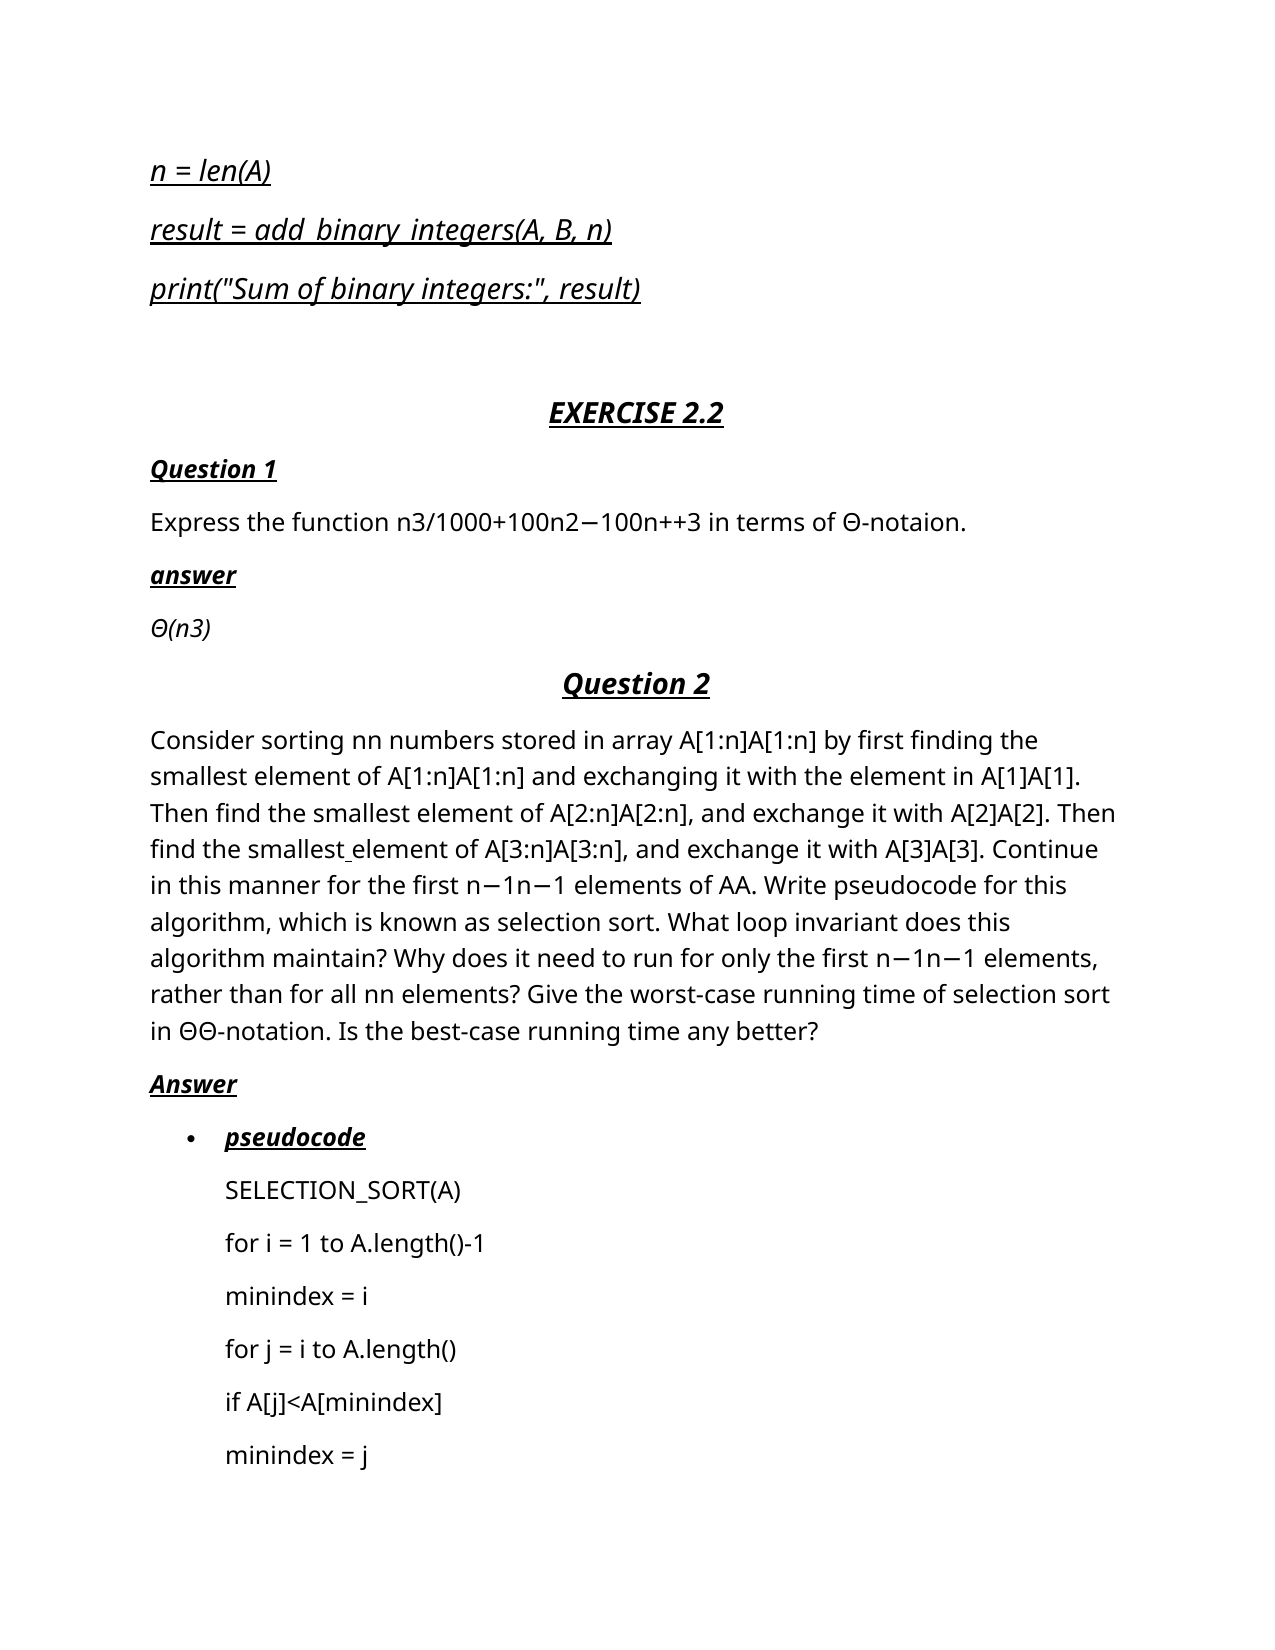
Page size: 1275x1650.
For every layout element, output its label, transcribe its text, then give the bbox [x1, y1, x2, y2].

text Question 2 [150, 663, 1125, 703]
text Θ(n3) [150, 611, 1125, 644]
text Answer [150, 1066, 1125, 1101]
text for j = i to A.length() [225, 1332, 1125, 1366]
text minindex = j [225, 1438, 1125, 1472]
text answer [150, 557, 1125, 592]
text Express the function n3/1000+100n2−100n++3 in terms of Θ-notaion. [150, 504, 1125, 538]
text print("Sum of binary integers:", result) [150, 268, 1125, 308]
text Question 1 [150, 451, 1125, 486]
text Consider sorting nn numbers stored in array A[1:n]A[1:n] by first finding the smallest element of A[1:n]A[1:n] and exchanging it with the element in A[1]A[1]. Then find the smallest element of A[2:n]A[2:n], and exchange it with A[2]A[2]. Then find the smallest element of A[3:n]A[3:n], and exchange it with A[3]A[3]. Continue in this manner for the first n−1n−1 elements of AA. Write pseudocode for this algorithm, which is known as selection sort. What loop invariant does this algorithm maintain? Why does it need to run for only the first n−1n−1 elements, rather than for all nn elements? Give the worst-case running time of selection sort in ΘΘ-notation. Is the best-case running time any better? [150, 723, 1125, 1047]
text SELECTION_SORT(A) [225, 1172, 1125, 1207]
text minindex = i [225, 1278, 1125, 1313]
text n = len(A) [150, 150, 1125, 190]
list pseudocode [187, 1119, 1125, 1153]
text EXERCISE 2.2 [150, 392, 1125, 432]
text for i = 1 to A.length()-1 [225, 1226, 1125, 1259]
text result = add_binary_integers(A, B, n) [150, 209, 1125, 249]
text if A[j]<A[minindex] [225, 1384, 1125, 1419]
